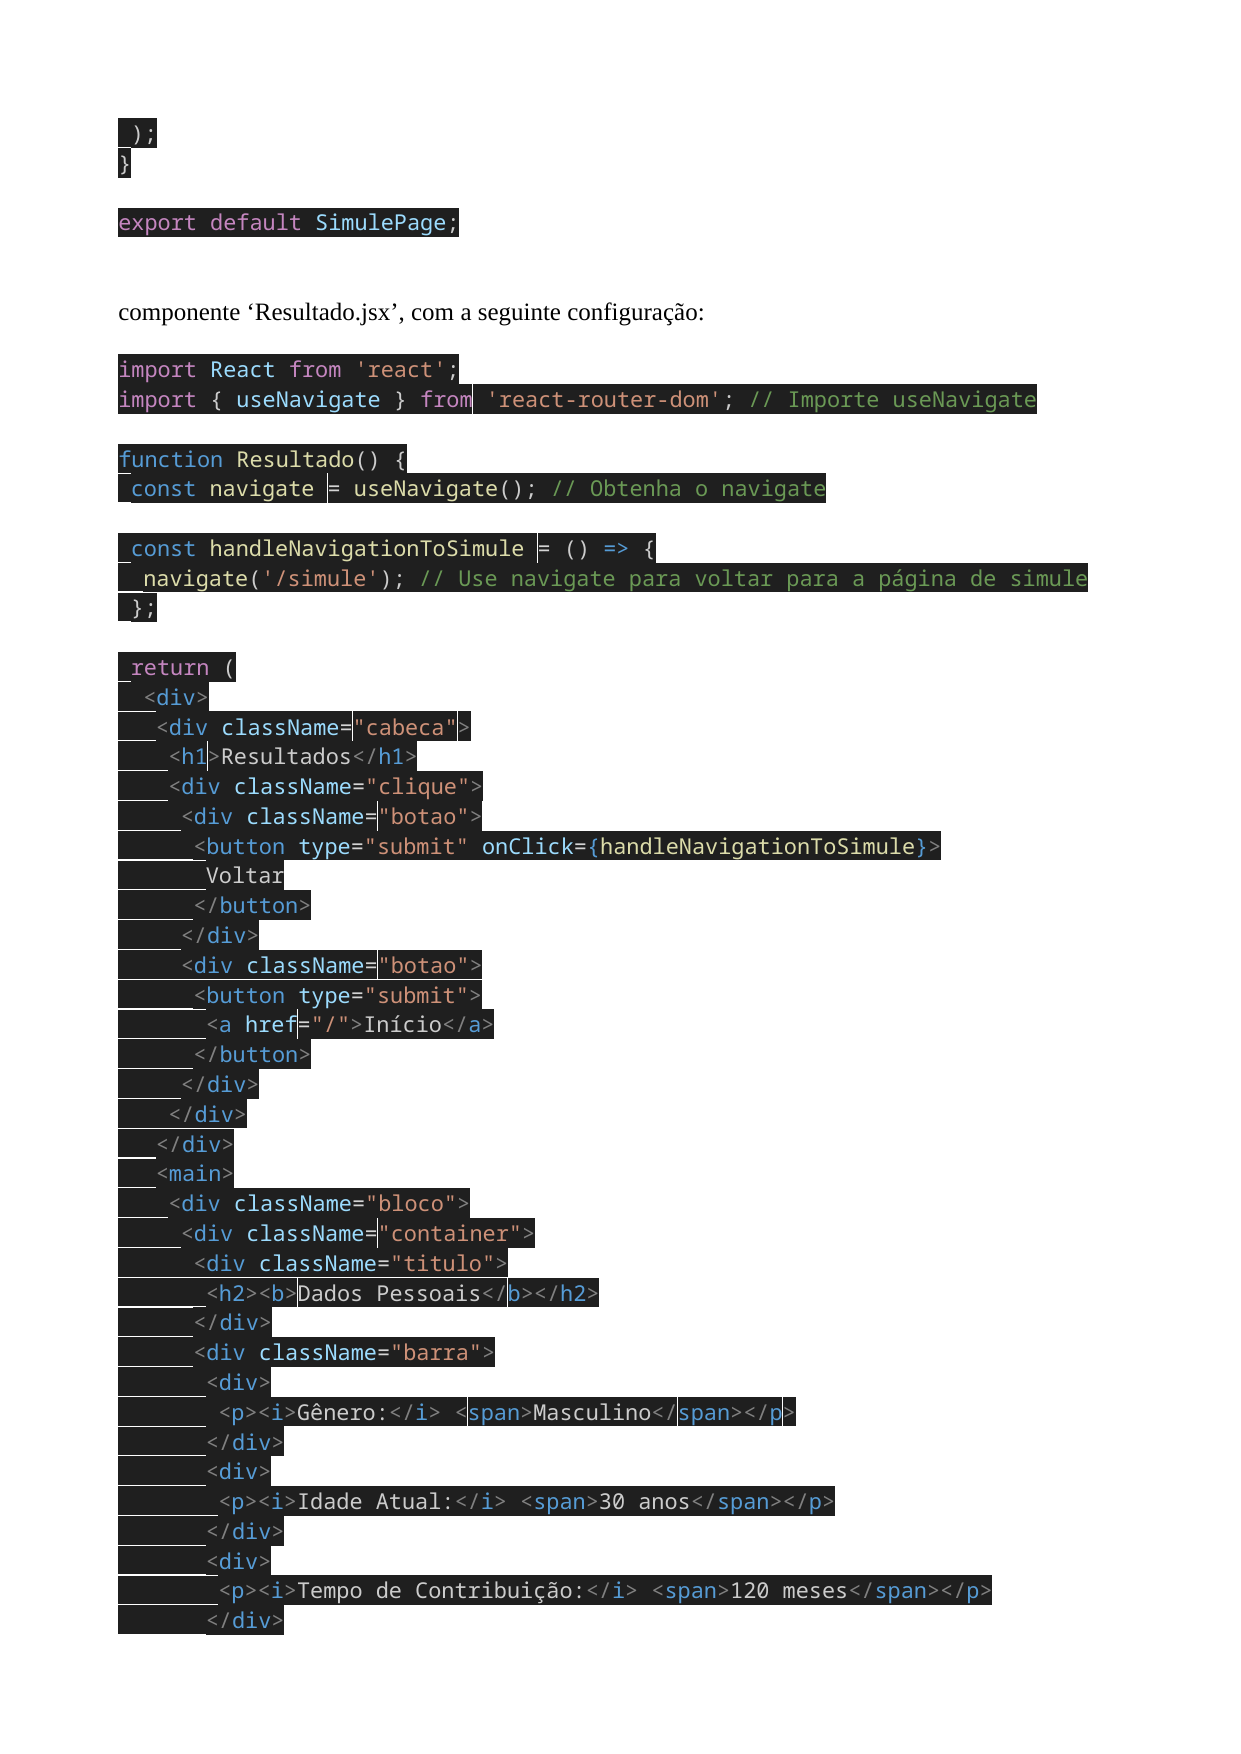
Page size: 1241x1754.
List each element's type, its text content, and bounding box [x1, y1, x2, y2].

text <main> [118, 1158, 1122, 1188]
text function Resultado() { [118, 443, 1122, 473]
text return ( [118, 652, 1122, 682]
text </div> [118, 1426, 1122, 1456]
text <h1>Resultados</h1> [118, 741, 1122, 771]
text </div> [118, 1516, 1122, 1546]
text }; [118, 592, 1122, 622]
text <a href="/">Início</a> [118, 1009, 1122, 1039]
text <h2><b>Dados Pessoais</b></h2> [118, 1277, 1122, 1307]
text <div> [118, 1367, 1122, 1397]
text <p><i>Gênero:</i> <span>Masculino</span></p> [118, 1397, 1122, 1426]
text import { useNavigate } from 'react-router-dom'; // Importe useNavigate [118, 384, 1122, 414]
text </div> [118, 1099, 1122, 1128]
text import React from 'react'; [118, 354, 1122, 384]
text </div> [118, 1128, 1122, 1158]
text <div> [118, 1546, 1122, 1575]
text <button type="submit"> [118, 979, 1122, 1009]
text <div className="clique"> [118, 771, 1122, 801]
text </button> [118, 1039, 1122, 1069]
text navigate('/simule'); // Use navigate para voltar para a página de simule [118, 563, 1122, 592]
text <div className="cabeca"> [118, 711, 1122, 741]
text <div className="barra"> [118, 1337, 1122, 1367]
text const handleNavigationToSimule = () => { [118, 533, 1122, 563]
text <div className="bloco"> [118, 1188, 1122, 1218]
text <div> [118, 1456, 1122, 1486]
text export default SimulePage; [118, 207, 1122, 237]
text <div className="container"> [118, 1218, 1122, 1248]
text </div> [118, 1307, 1122, 1337]
text Voltar [118, 860, 1122, 890]
text <div> [118, 682, 1122, 711]
text <div className="botao"> [118, 801, 1122, 831]
text <div className="botao"> [118, 950, 1122, 979]
text </button> [118, 890, 1122, 920]
text } [118, 148, 1122, 178]
text componente ‘Resultado.jsx’, com a seguinte configuração: [118, 297, 1122, 326]
text ); [118, 118, 1122, 148]
text <p><i>Idade Atual:</i> <span>30 anos</span></p> [118, 1486, 1122, 1516]
text const navigate = useNavigate(); // Obtenha o navigate [118, 473, 1122, 503]
text <div className="titulo"> [118, 1248, 1122, 1277]
text </div> [118, 920, 1122, 950]
text <p><i>Tempo de Contribuição:</i> <span>120 meses</span></p> [118, 1575, 1122, 1605]
text <button type="submit" onClick={handleNavigationToSimule}> [118, 831, 1122, 860]
text </div> [118, 1605, 1122, 1635]
text </div> [118, 1069, 1122, 1099]
